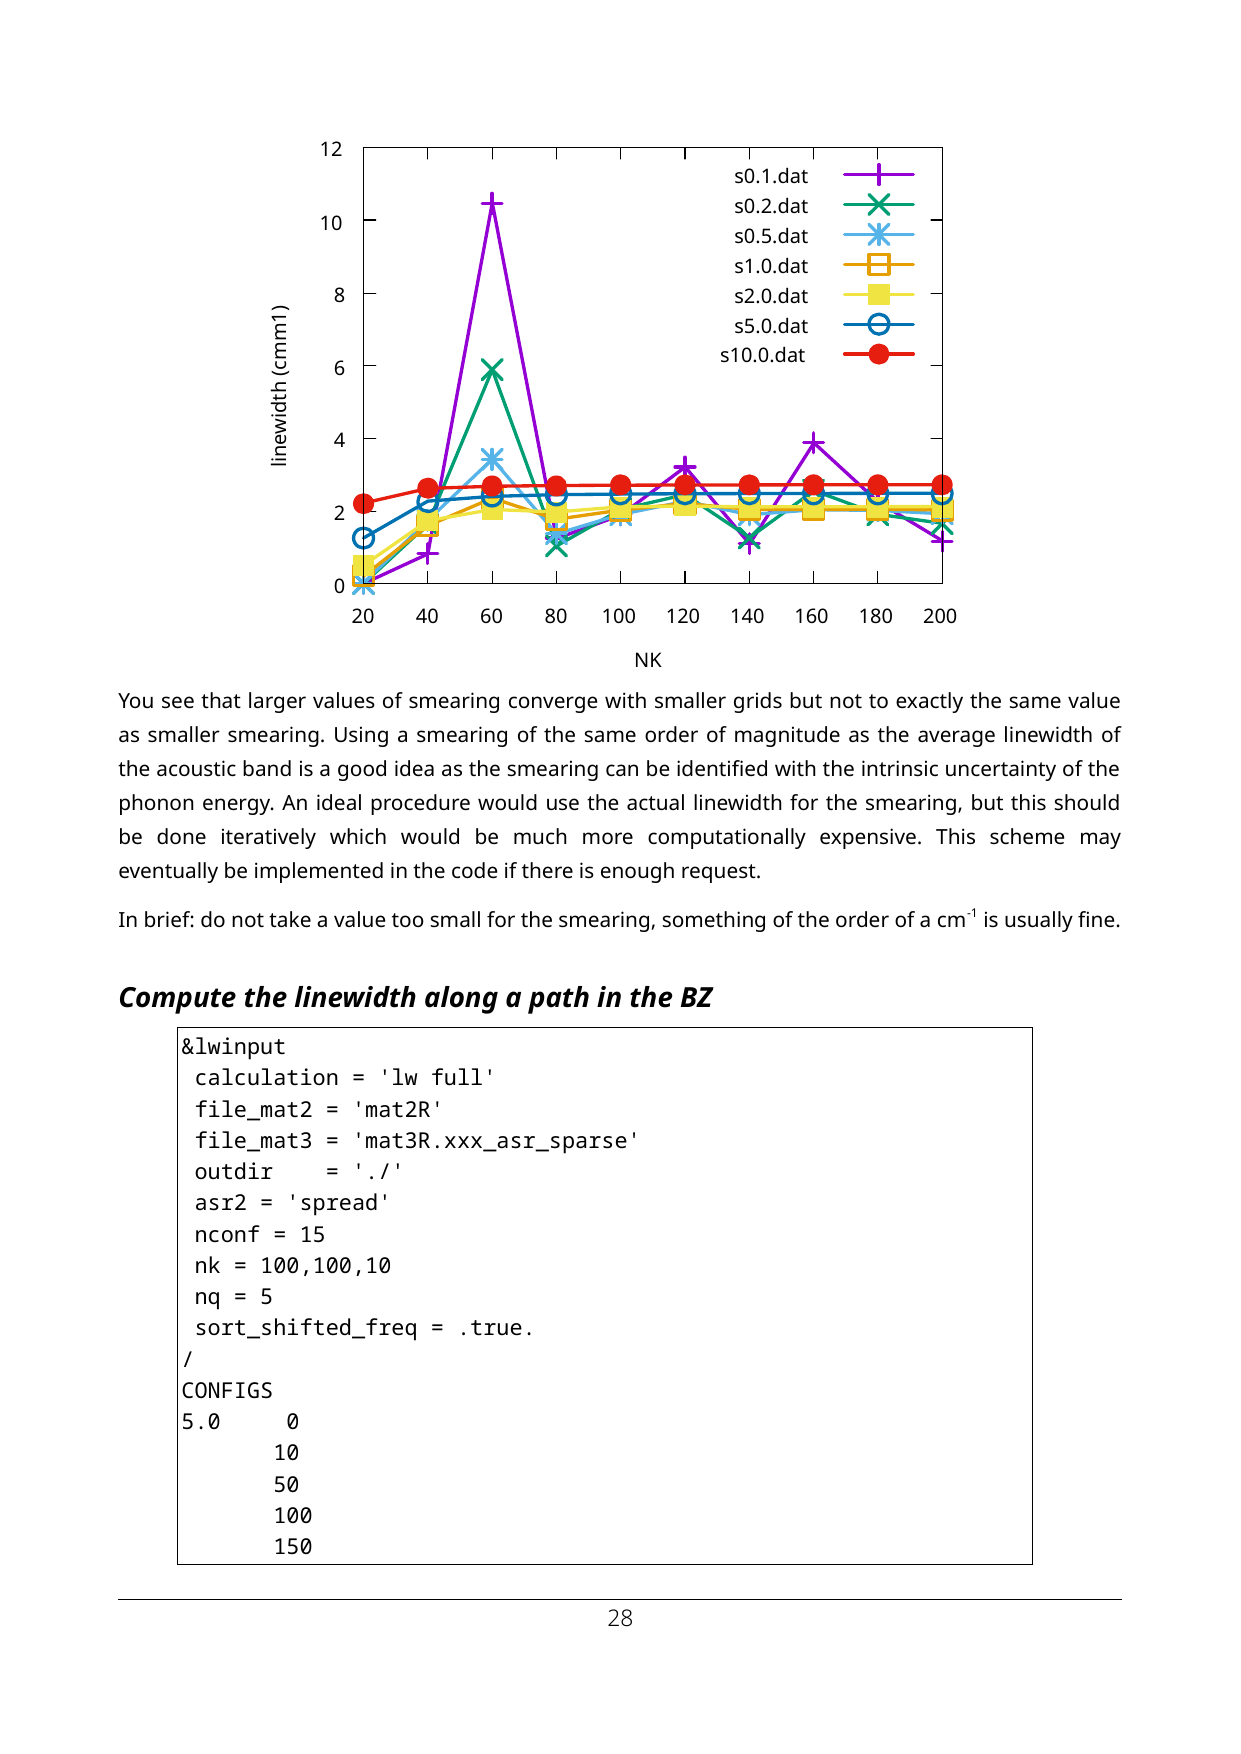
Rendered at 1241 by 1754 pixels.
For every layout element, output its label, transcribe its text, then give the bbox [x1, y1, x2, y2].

subtitle Compute the linewidth along a path in the BZ [118, 977, 1122, 1015]
text &lwinput calculation = 'lw full' file_mat2 = 'mat2R' file_mat3 = 'mat3R.xxx_asr_sparse' outdir = './' asr2 = 'spread' nconf = 15 nk = 100,100,10 nq = 5 sort_shifted_freq = .true. / CONFIGS 5.0 0 10 50 100 150 [178, 1028, 1032, 1564]
text You see that larger values of smearing converge with smaller grids but not to exactly the same value as smaller smearing. Using a smearing of the same order of magnitude as the average linewidth of the acoustic band is a good idea as the smearing can be identified with the intrinsic uncertainty of the phonon energy. An ideal procedure would use the actual linewidth for the smearing, but this should be done iteratively which would be much more computationally expensive. This scheme may eventually be implemented in the code if there is enough request. [118, 118, 1122, 885]
text In brief: do not take a value too small for the smearing, something of the order of a cm-1 is usually fine. [118, 905, 1122, 933]
